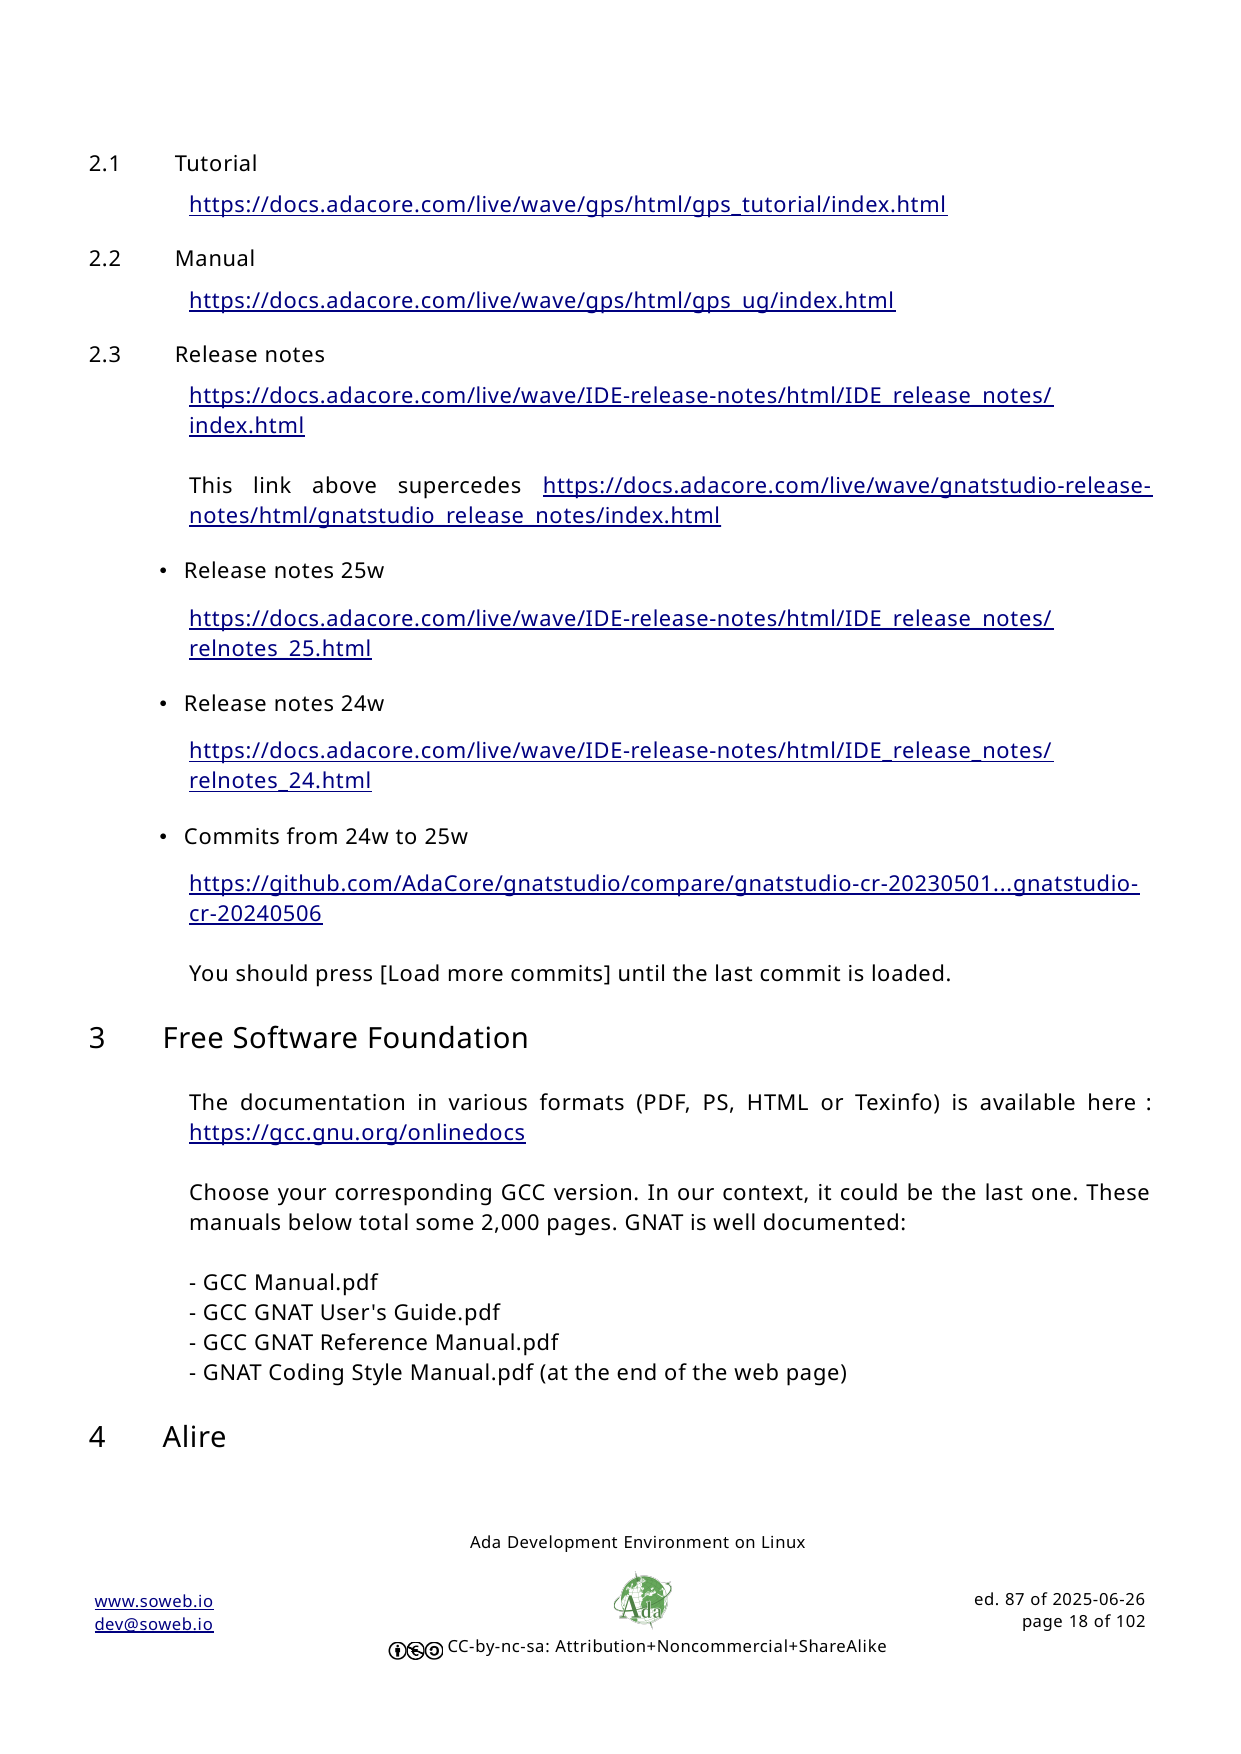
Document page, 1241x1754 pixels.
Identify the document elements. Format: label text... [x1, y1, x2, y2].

subtitle Commits from 24w to 25w [159, 819, 1152, 850]
picture [388, 1642, 443, 1660]
picture [613, 1571, 672, 1630]
text - GNAT Coding Style Manual.pdf (at the end of the web page) [189, 1357, 1152, 1387]
text https://docs.adacore.com/live/wave/gps/html/gps_tutorial/index.html [189, 189, 1152, 219]
text https://docs.adacore.com/live/wave/gps/html/gps_ug/index.html [189, 285, 1152, 315]
subtitle Release notes 25w [159, 554, 1152, 585]
text Choose your corresponding GCC version. In our context, it could be the last one. These manuals below total some 2,000 pages. GNAT is well documented: [189, 1177, 1152, 1237]
subtitle Release notes [88, 338, 1152, 368]
subtitle Tutorial [88, 148, 1152, 178]
text https://github.com/AdaCore/gnatstudio/compare/gnatstudio-cr-20230501...gnatstudio-cr-20240506 [189, 868, 1152, 928]
subtitle Alire [88, 1416, 1152, 1456]
text https://docs.adacore.com/live/wave/IDE-release-notes/html/IDE_release_notes/index.html [189, 380, 1152, 440]
subtitle Release notes 24w [159, 686, 1152, 718]
subtitle Free Software Foundation [88, 1017, 1152, 1057]
text You should press [Load more commits] until the last commit is loaded. [189, 958, 1152, 988]
text https://docs.adacore.com/live/wave/IDE-release-notes/html/IDE_release_notes/relnotes_25.html [189, 603, 1152, 663]
text https://docs.adacore.com/live/wave/IDE-release-notes/html/IDE_release_notes/relnotes_24.html [189, 735, 1152, 795]
text This link above supercedes https://docs.adacore.com/live/wave/gnatstudio-release-notes/html/gnatstudio_release_notes/index.html [189, 470, 1152, 530]
text - GCC GNAT Reference Manual.pdf [189, 1327, 1152, 1357]
text - GCC GNAT User's Guide.pdf [189, 1297, 1152, 1327]
text - GCC Manual.pdf [189, 1267, 1152, 1297]
subtitle Manual [88, 243, 1152, 273]
text The documentation in various formats (PDF, PS, HTML or Texinfo) is available here : https://gcc.gnu.org/onlinedocs [189, 1087, 1152, 1147]
